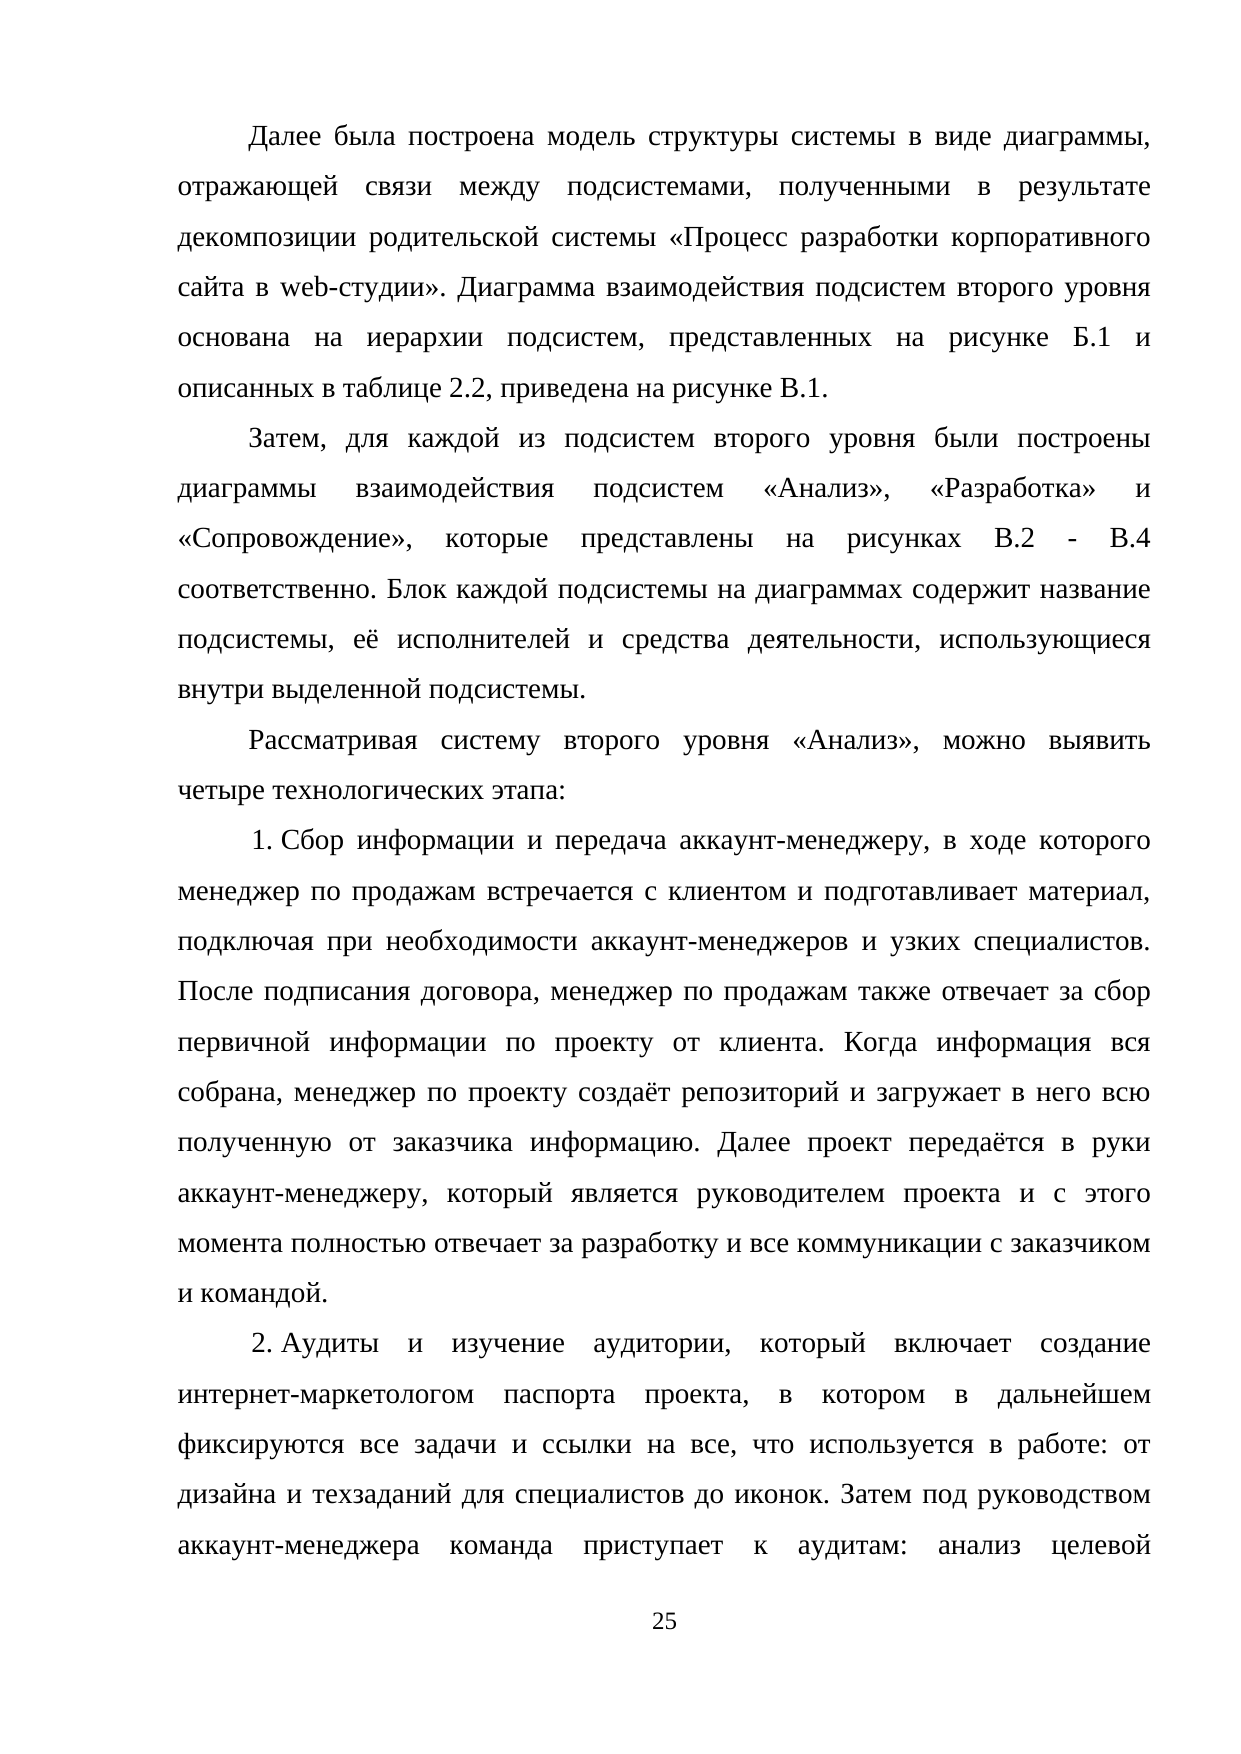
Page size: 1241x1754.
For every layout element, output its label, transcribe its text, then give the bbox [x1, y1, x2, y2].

text Далее была построена модель структуры системы в виде диаграммы, отражающей связи между подсистемами, полученными в результате декомпозиции родительской системы «Процесс разработки корпоративного сайта в web-студии». Диаграмма взаимодействия подсистем второго уровня основана на иерархии подсистем, представленных на рисунке Б.1 и описанных в таблице 2.2, приведена на рисунке В.1. [177, 118, 1152, 403]
text Затем, для каждой из подсистем второго уровня были построены диаграммы взаимодействия подсистем «Анализ», «Разработка» и «Сопровождение», которые представлены на рисунках В.2 - В.4 соответственно. Блок каждой подсистемы на диаграммах содержит название подсистемы, её исполнителей и средства деятельности, использующиеся внутри выделенной подсистемы. [177, 420, 1152, 705]
list Аудиты и изучение аудитории, который включает создание интернет-маркетологом паспорта проекта, в котором в дальнейшем фиксируются все задачи и ссылки на все, что используется в работе: от дизайна и техзаданий для специалистов до иконок. Затем под руководством аккаунт-менеджера команда приступает к аудитам: анализ целевой [177, 1326, 1152, 1560]
text Рассматривая систему второго уровня «Анализ», можно выявить четыре технологических этапа: [177, 722, 1152, 806]
list Сбор информации и передача аккаунт-менеджеру, в ходе которого менеджер по продажам встречается с клиентом и подготавливает материал, подключая при необходимости аккаунт-менеджеров и узких специалистов. После подписания договора, менеджер по продажам также отвечает за сбор первичной информации по проекту от клиента. Когда информация вся собрана, менеджер по проекту создаёт репозиторий и загружает в него всю полученную от заказчика информацию. Далее проект передаётся в руки аккаунт-менеджеру, который является руководителем проекта и с этого момента полностью отвечает за разработку и все коммуникации с заказчиком и командой. [177, 822, 1152, 1309]
